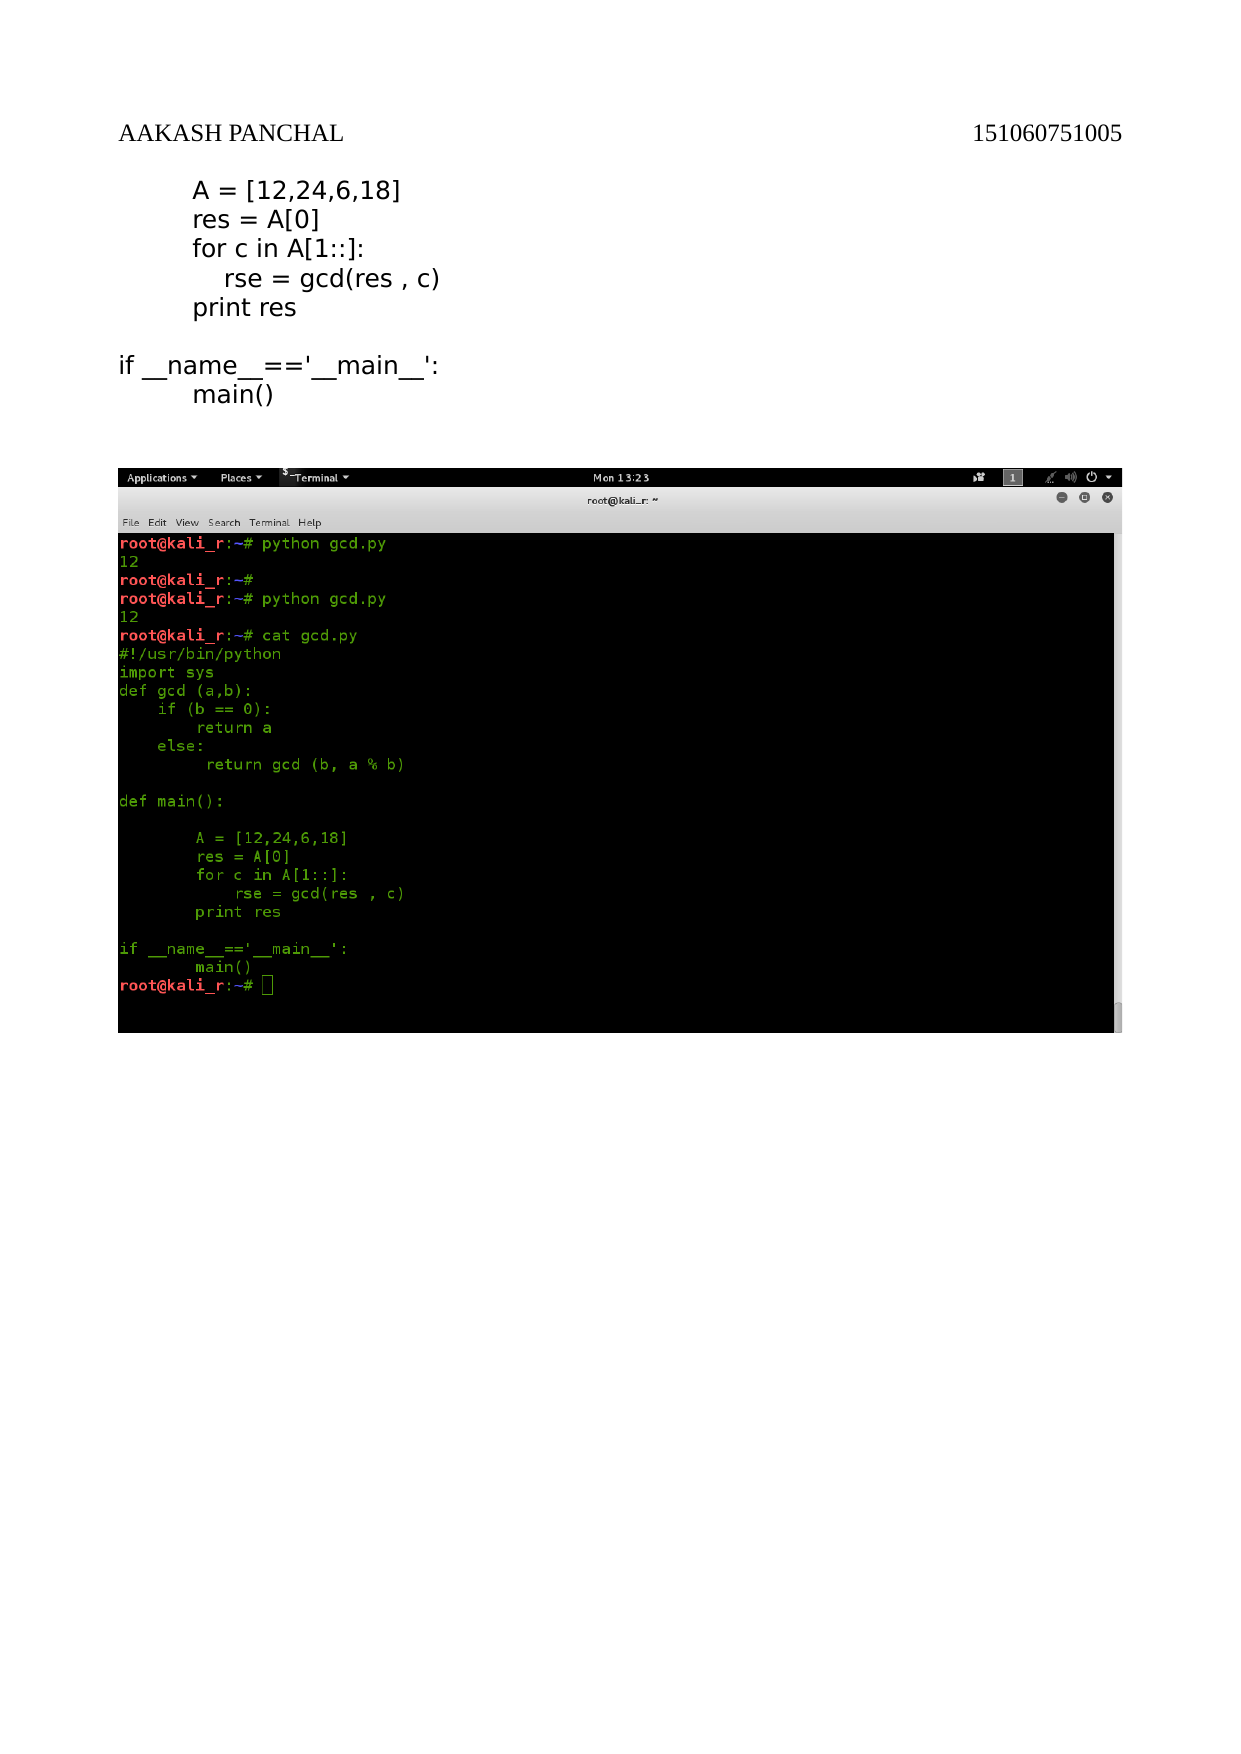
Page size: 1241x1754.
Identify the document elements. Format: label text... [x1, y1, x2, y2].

text for c in A[1::]: [118, 235, 1122, 264]
text if __name__=='__main__': [118, 351, 1122, 381]
text print res [118, 293, 1122, 322]
picture [118, 468, 1123, 1033]
text A = [12,24,6,18] [118, 176, 1122, 206]
text main() [118, 381, 1122, 410]
text rse = gcd(res , c) [118, 264, 1122, 293]
text res = A[0] [118, 206, 1122, 235]
